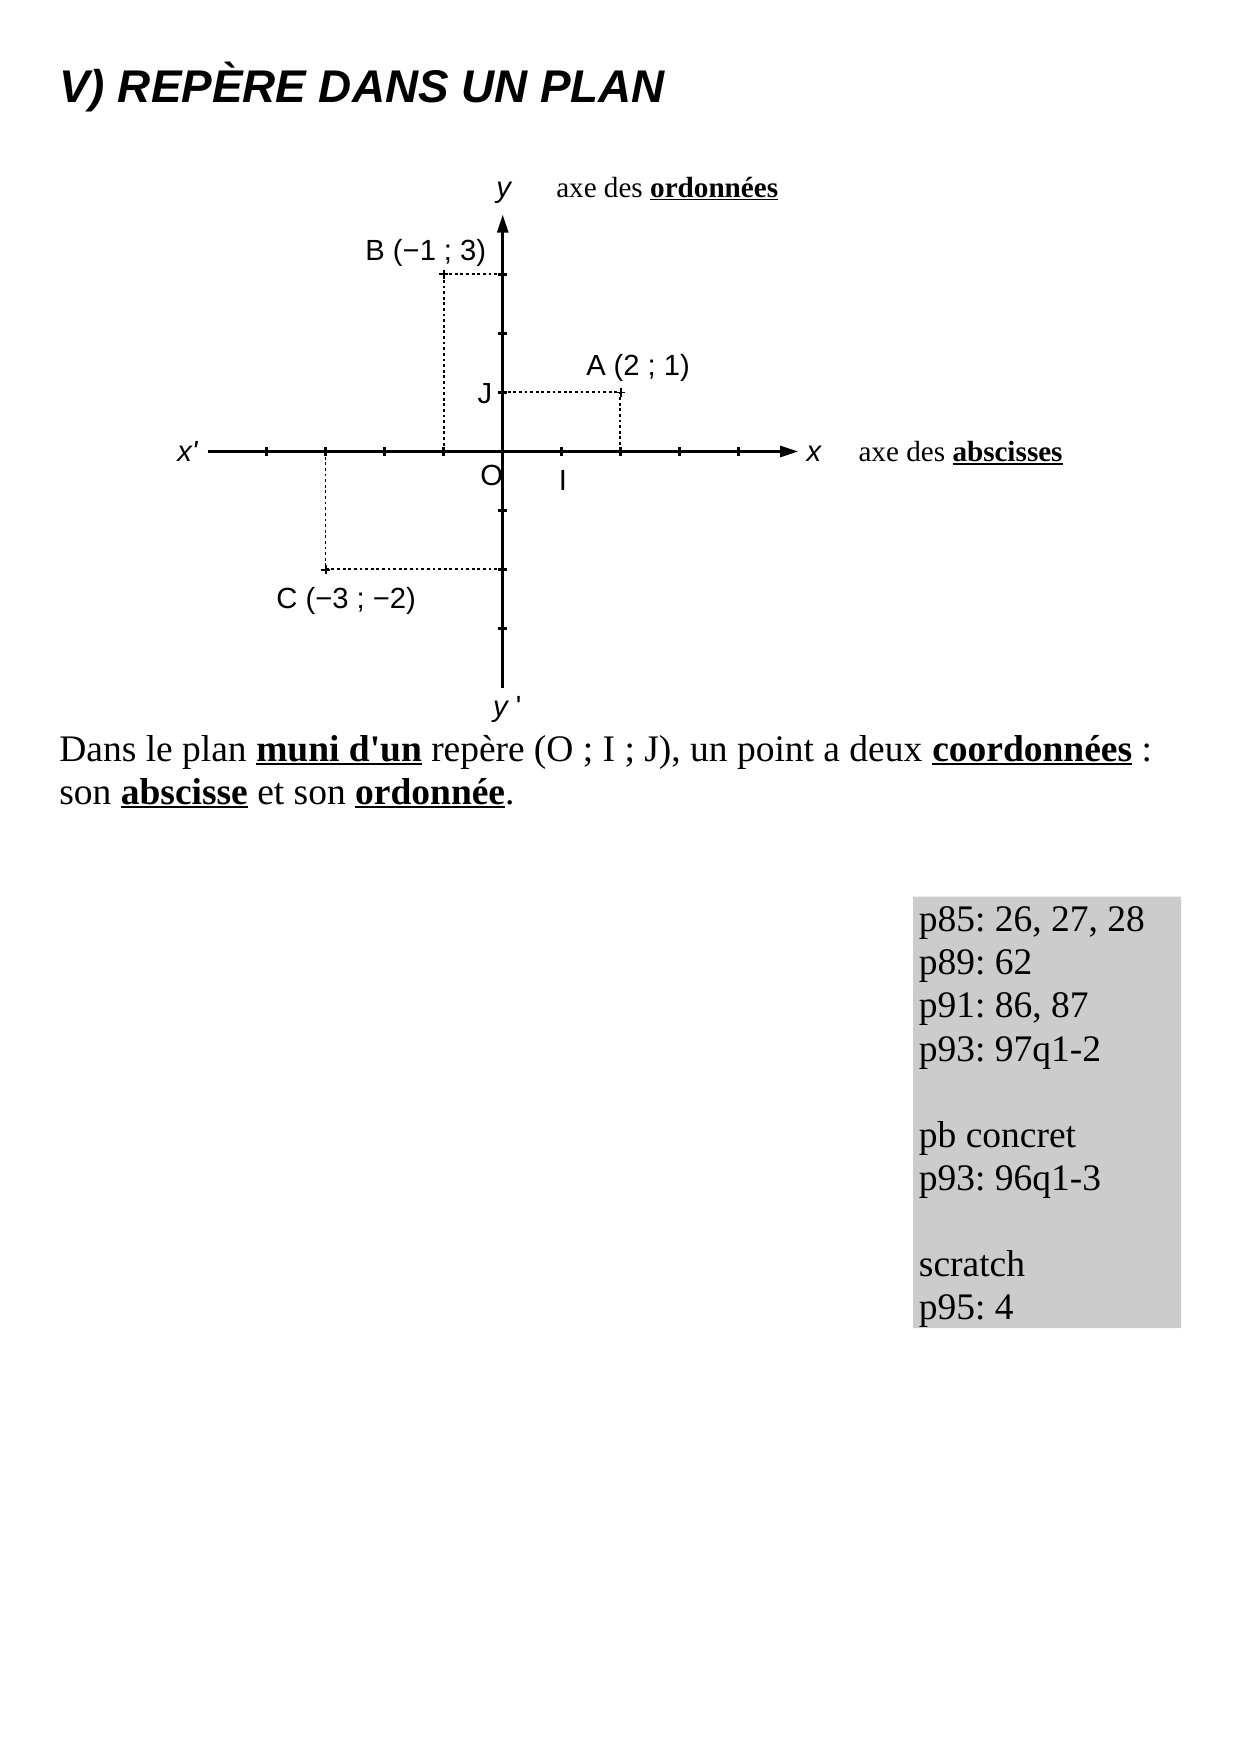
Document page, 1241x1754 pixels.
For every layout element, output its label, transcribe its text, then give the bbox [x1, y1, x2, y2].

text Dans le plan muni d'un repère (O ; I ; J), un point a deux coordonnées : son abscisse et son ordonnée. [59, 726, 1181, 812]
list repère dans un plan [59, 59, 1181, 112]
